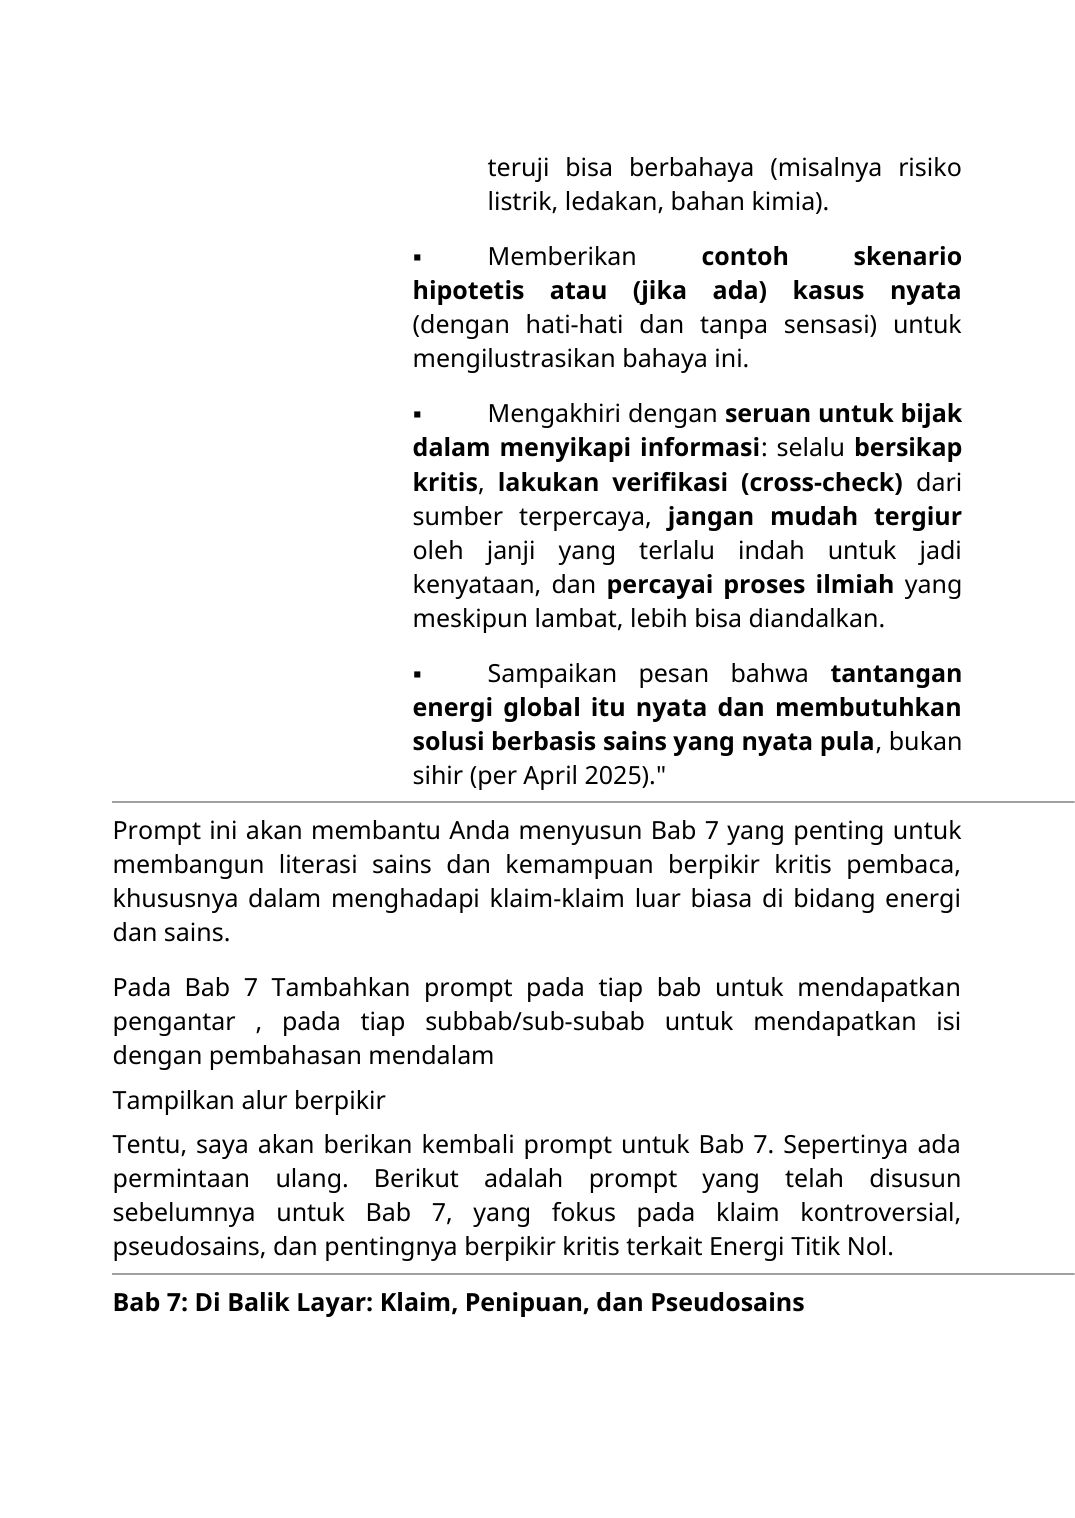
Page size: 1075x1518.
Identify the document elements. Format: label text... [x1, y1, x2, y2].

list Risiko Keselamatan Fisik: Mencoba merakit atau menggunakan perangkat 'energi gratis' yang tidak teruji bisa berbahaya (misalnya risiko listrik, ledakan, bahan kimia). [487, 150, 962, 218]
text Pada Bab 7 Tambahkan prompt pada tiap bab untuk mendapatkan pengantar , pada tiap subbab/sub-subab untuk mendapatkan isi dengan pembahasan mendalam [112, 970, 962, 1072]
list Memberikan contoh skenario hipotetis atau (jika ada) kasus nyata (dengan hati-hati dan tanpa sensasi) untuk mengilustrasikan bahaya ini. [412, 239, 962, 375]
list Mengakhiri dengan seruan untuk bijak dalam menyikapi informasi: selalu bersikap kritis, lakukan verifikasi (cross-check) dari sumber terpercaya, jangan mudah tergiur oleh janji yang terlalu indah untuk jadi kenyataan, dan percayai proses ilmiah yang meskipun lambat, lebih bisa diandalkan. [412, 396, 962, 634]
text Prompt ini akan membantu Anda menyusun Bab 7 yang penting untuk membangun literasi sains dan kemampuan berpikir kritis pembaca, khususnya dalam menghadapi klaim-klaim luar biasa di bidang energi dan sains. [112, 813, 962, 949]
text Tentu, saya akan berikan kembali prompt untuk Bab 7. Sepertinya ada permintaan ulang. Berikut adalah prompt yang telah disusun sebelumnya untuk Bab 7, yang fokus pada klaim kontroversial, pseudosains, dan pentingnya berpikir kritis terkait Energi Titik Nol. [112, 1127, 962, 1263]
list Sampaikan pesan bahwa tantangan energi global itu nyata dan membutuhkan solusi berbasis sains yang nyata pula, bukan sihir (per April 2025)." [412, 655, 962, 792]
text Bab 7: Di Balik Layar: Klaim, Penipuan, dan Pseudosains [112, 1284, 962, 1318]
text Tampilkan alur berpikir [112, 1082, 962, 1116]
